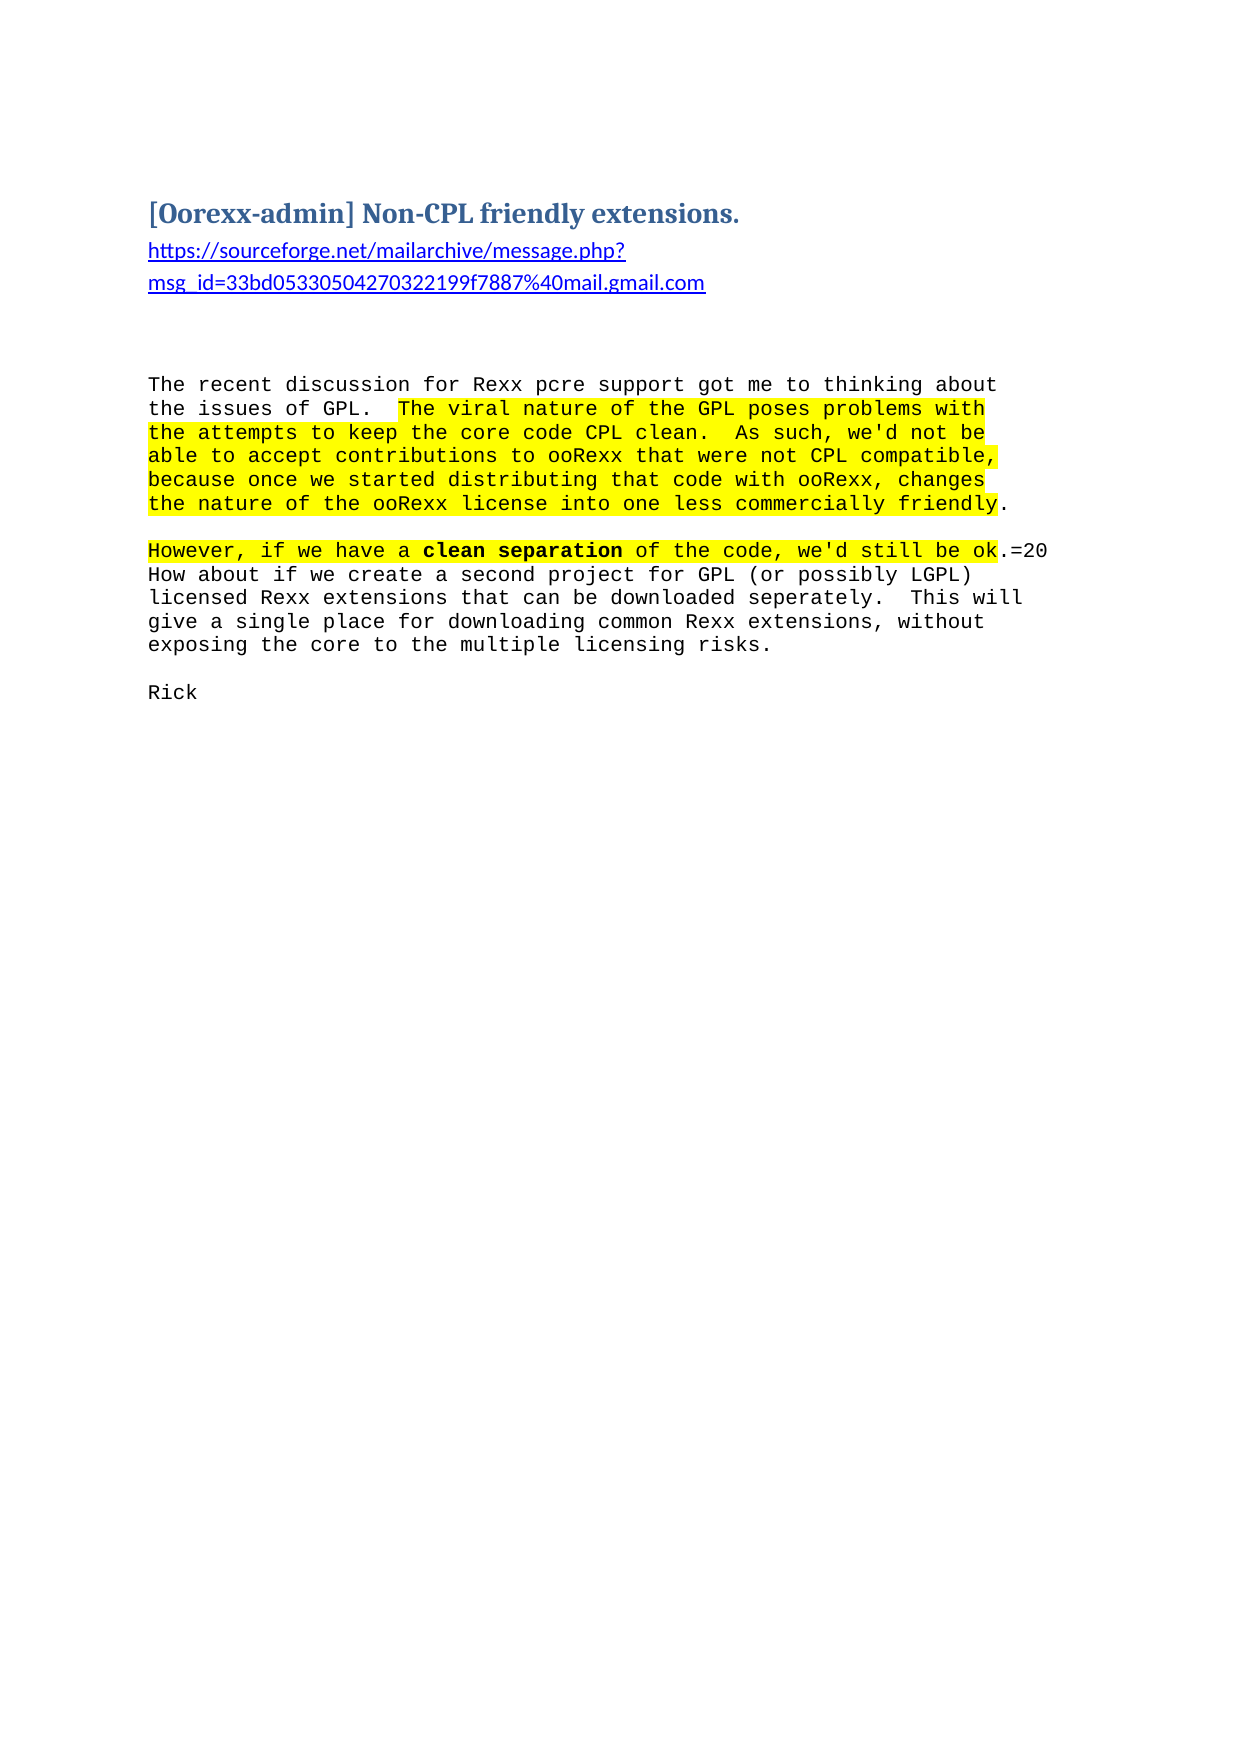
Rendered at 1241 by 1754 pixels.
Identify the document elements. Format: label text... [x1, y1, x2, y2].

text the attempts to keep the core code CPL clean. As such, we'd not be [148, 422, 1093, 445]
subtitle [Oorexx-admin] Non-CPL friendly extensions. [148, 198, 1093, 231]
text because once we started distributing that code with ooRexx, changes [148, 469, 1093, 493]
text give a single place for downloading common Rexx extensions, without [148, 611, 1093, 634]
text How about if we create a second project for GPL (or possibly LGPL) [148, 563, 1093, 587]
text Rick [148, 682, 1093, 705]
text the nature of the ooRexx license into one less commercially friendly. [148, 493, 1093, 516]
text However, if we have a clean separation of the code, we'd still be ok.=20 [148, 540, 1093, 563]
text https://sourceforge.net/mailarchive/message.php?msg_id=33bd05330504270322199f7887%40mail.gmail.com [148, 236, 1093, 296]
text exposing the core to the multiple licensing risks. [148, 634, 1093, 658]
text able to accept contributions to ooRexx that were not CPL compatible, [148, 445, 1093, 469]
text The recent discussion for Rexx pcre support got me to thinking about [148, 374, 1093, 398]
text the issues of GPL. The viral nature of the GPL poses problems with [148, 398, 1093, 422]
text licensed Rexx extensions that can be downloaded seperately. This will [148, 587, 1093, 611]
